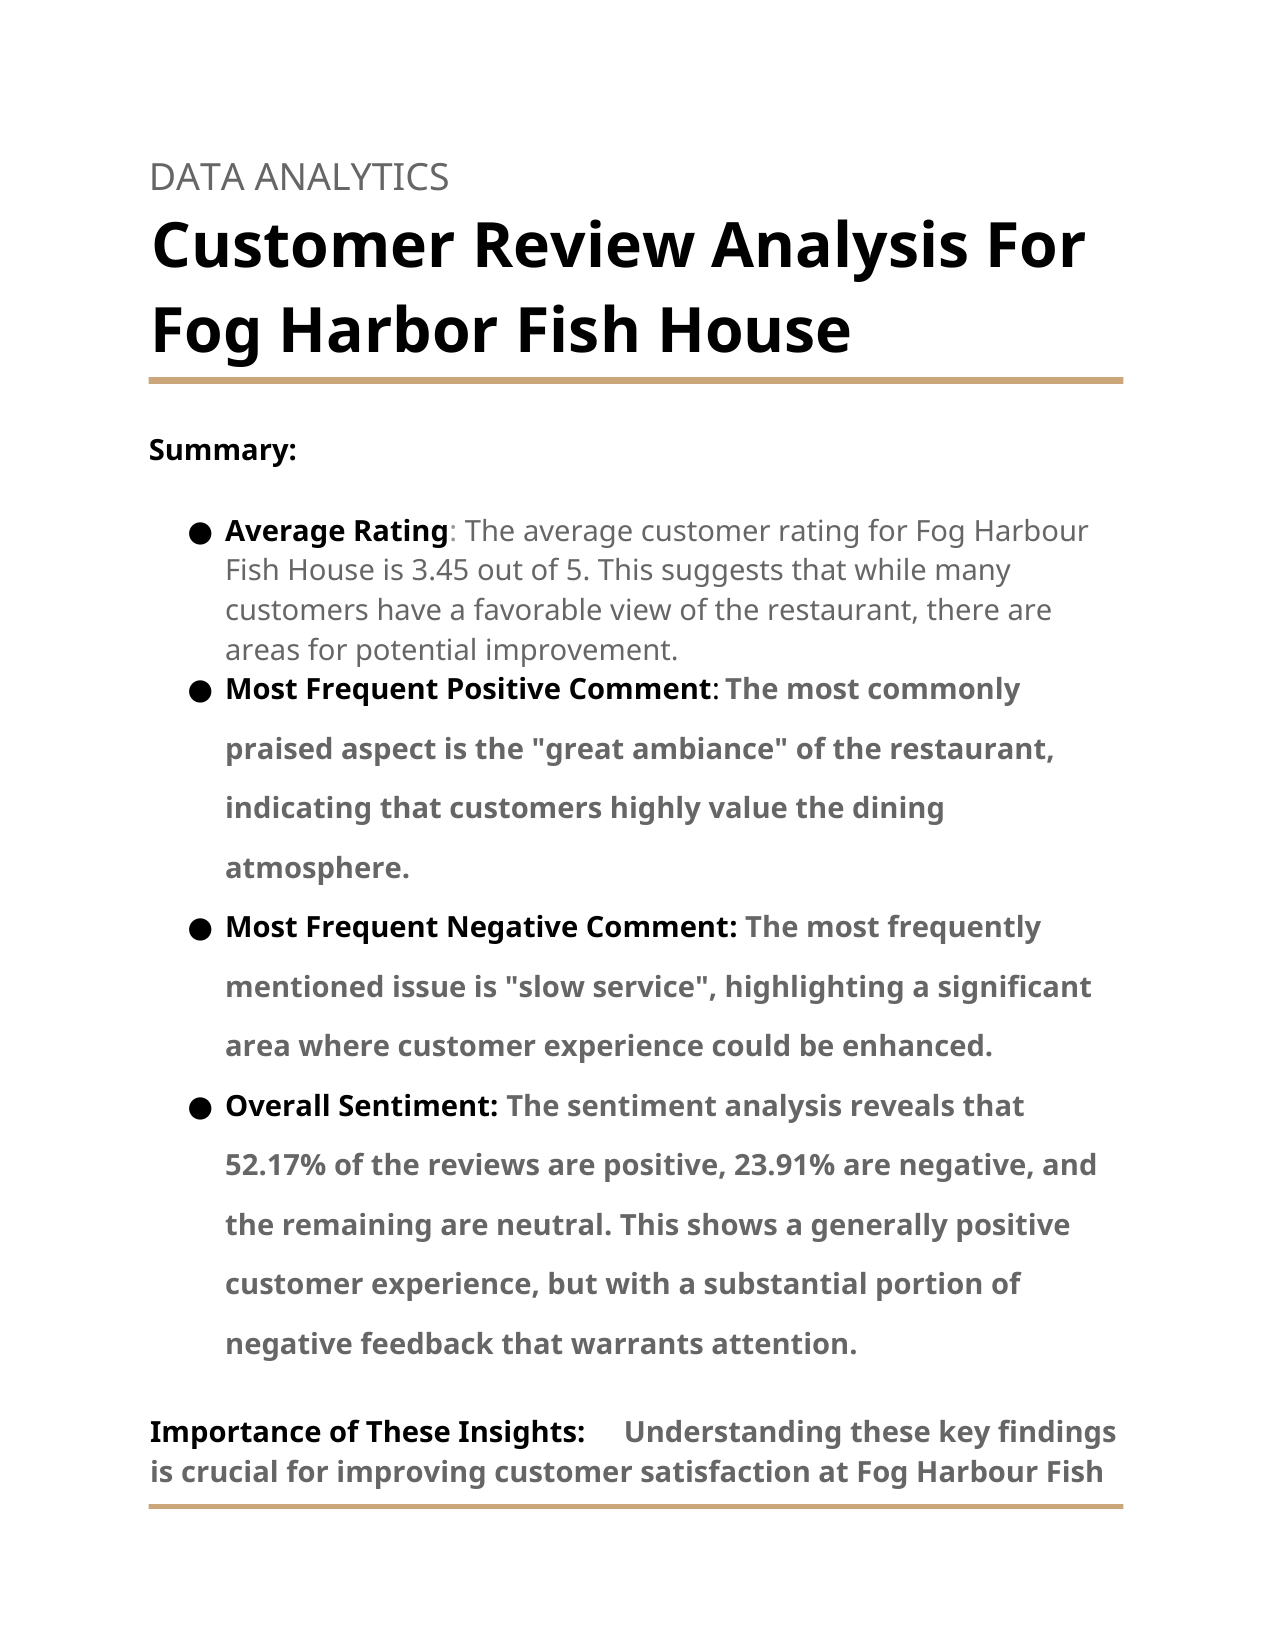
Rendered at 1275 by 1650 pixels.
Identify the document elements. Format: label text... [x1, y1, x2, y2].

list Overall Sentiment: The sentiment analysis reveals that 52.17% of the reviews are positive, 23.91% are negative, and the remaining are neutral. This shows a generally positive customer experience, but with a substantial portion of negative feedback that warrants attention. [187, 1085, 1125, 1363]
text Summary: [148, 429, 1125, 469]
picture [148, 377, 1124, 384]
subtitle Importance of These Insights: Understanding these key findings is crucial for improving customer satisfaction at Fog Harbour Fish [150, 1412, 1125, 1491]
list Most Frequent Positive Comment: The most commonly praised aspect is the "great ambiance" of the restaurant, indicating that customers highly value the dining atmosphere. [187, 669, 1125, 887]
subtitle Average Rating: The average customer rating for Fog Harbour Fish House is 3.45 out of 5. This suggests that while many customers have a favorable view of the restaurant, there are areas for potential improvement. [187, 510, 1125, 669]
text DATA ANALYTICS [148, 150, 1125, 201]
title Customer Review Analysis For Fog Harbor Fish House [150, 201, 1125, 371]
picture [148, 1504, 1124, 1509]
list Most Frequent Negative Comment: The most frequently mentioned issue is "slow service", highlighting a significant area where customer experience could be enhanced. [187, 907, 1125, 1065]
